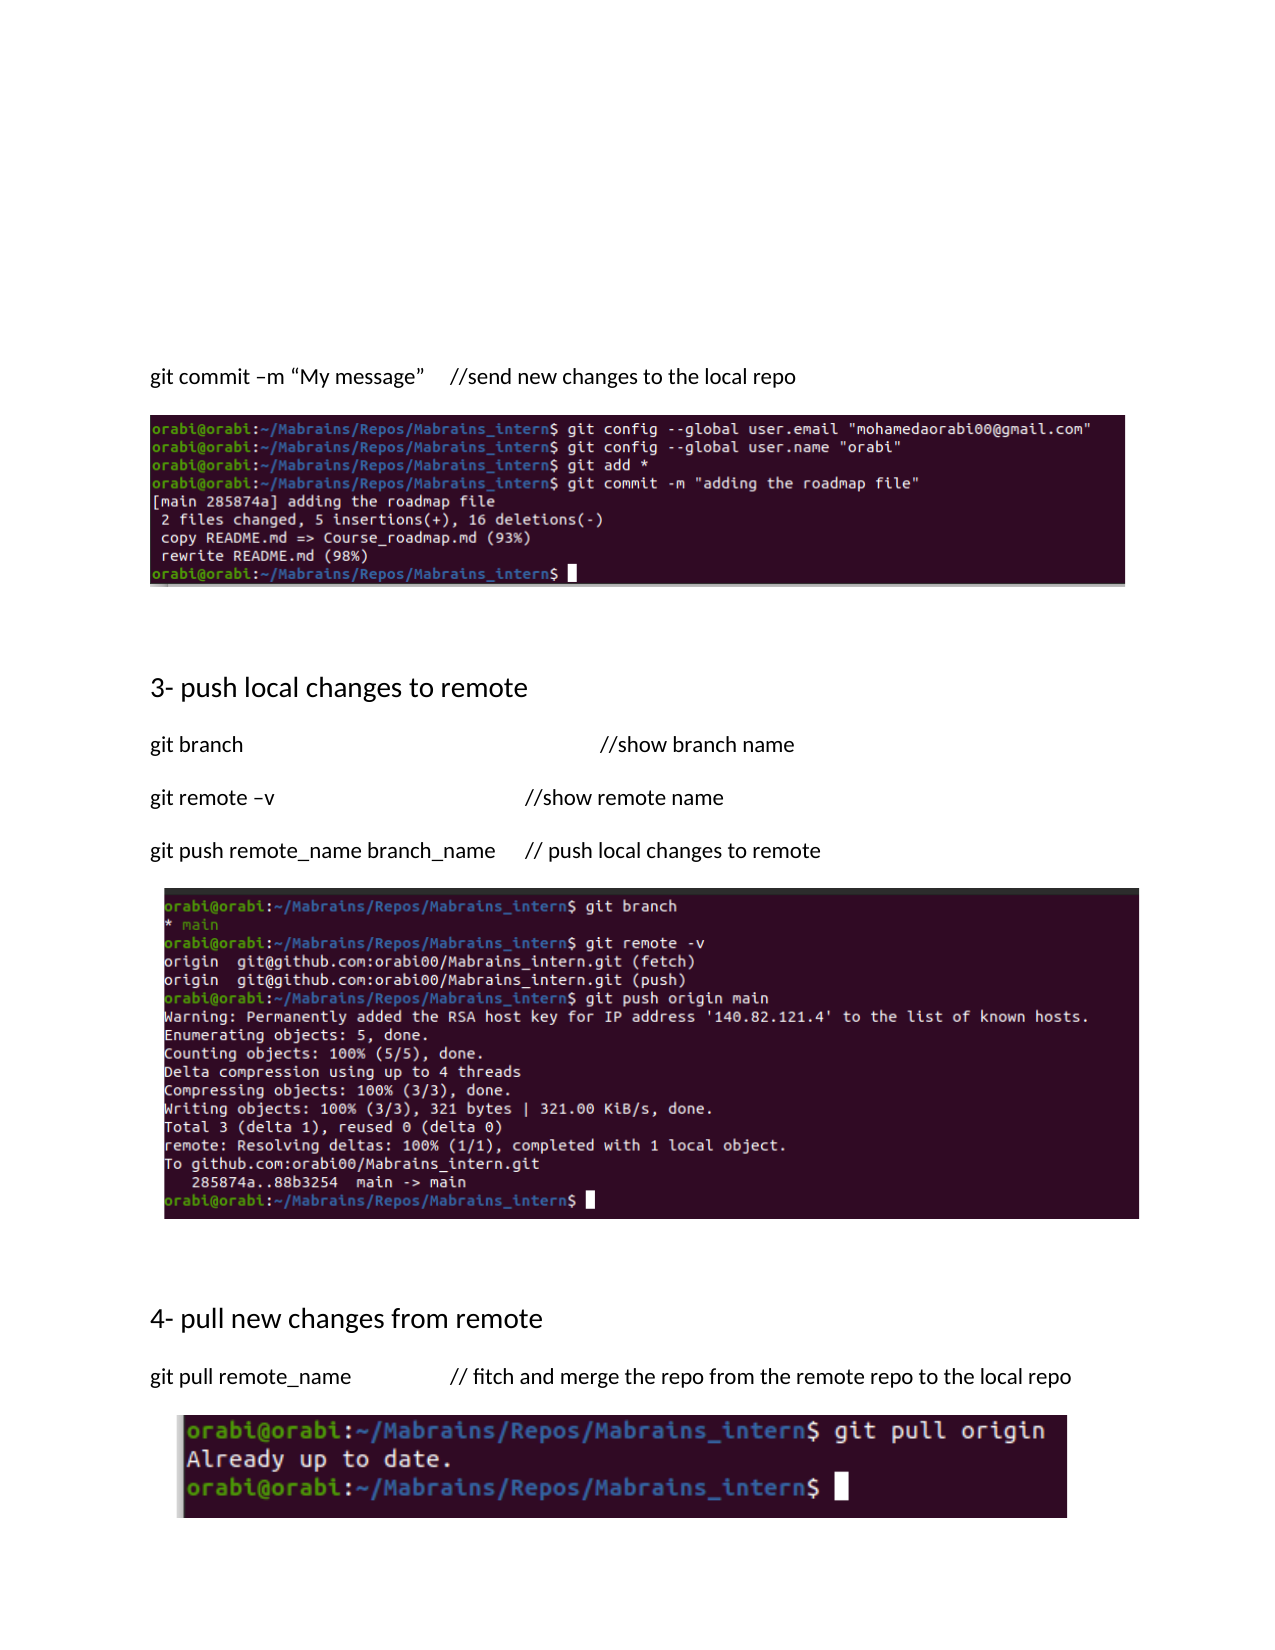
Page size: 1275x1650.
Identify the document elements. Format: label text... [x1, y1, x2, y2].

picture [164, 888, 1140, 1219]
picture [176, 1415, 1068, 1518]
text git pull remote_name // fitch and merge the repo from the remote repo to the local repo [150, 1362, 1125, 1390]
text git remote –v //show remote name [150, 783, 1125, 812]
text 3- push local changes to remote [150, 669, 1125, 704]
text 4- pull new changes from remote [150, 1300, 1125, 1336]
text git push remote_name branch_name // push local changes to remote [150, 837, 1125, 864]
text git branch //show branch name [150, 731, 1125, 758]
text git commit –m “My message” //send new changes to the local repo [150, 362, 1125, 390]
picture [150, 415, 1125, 587]
